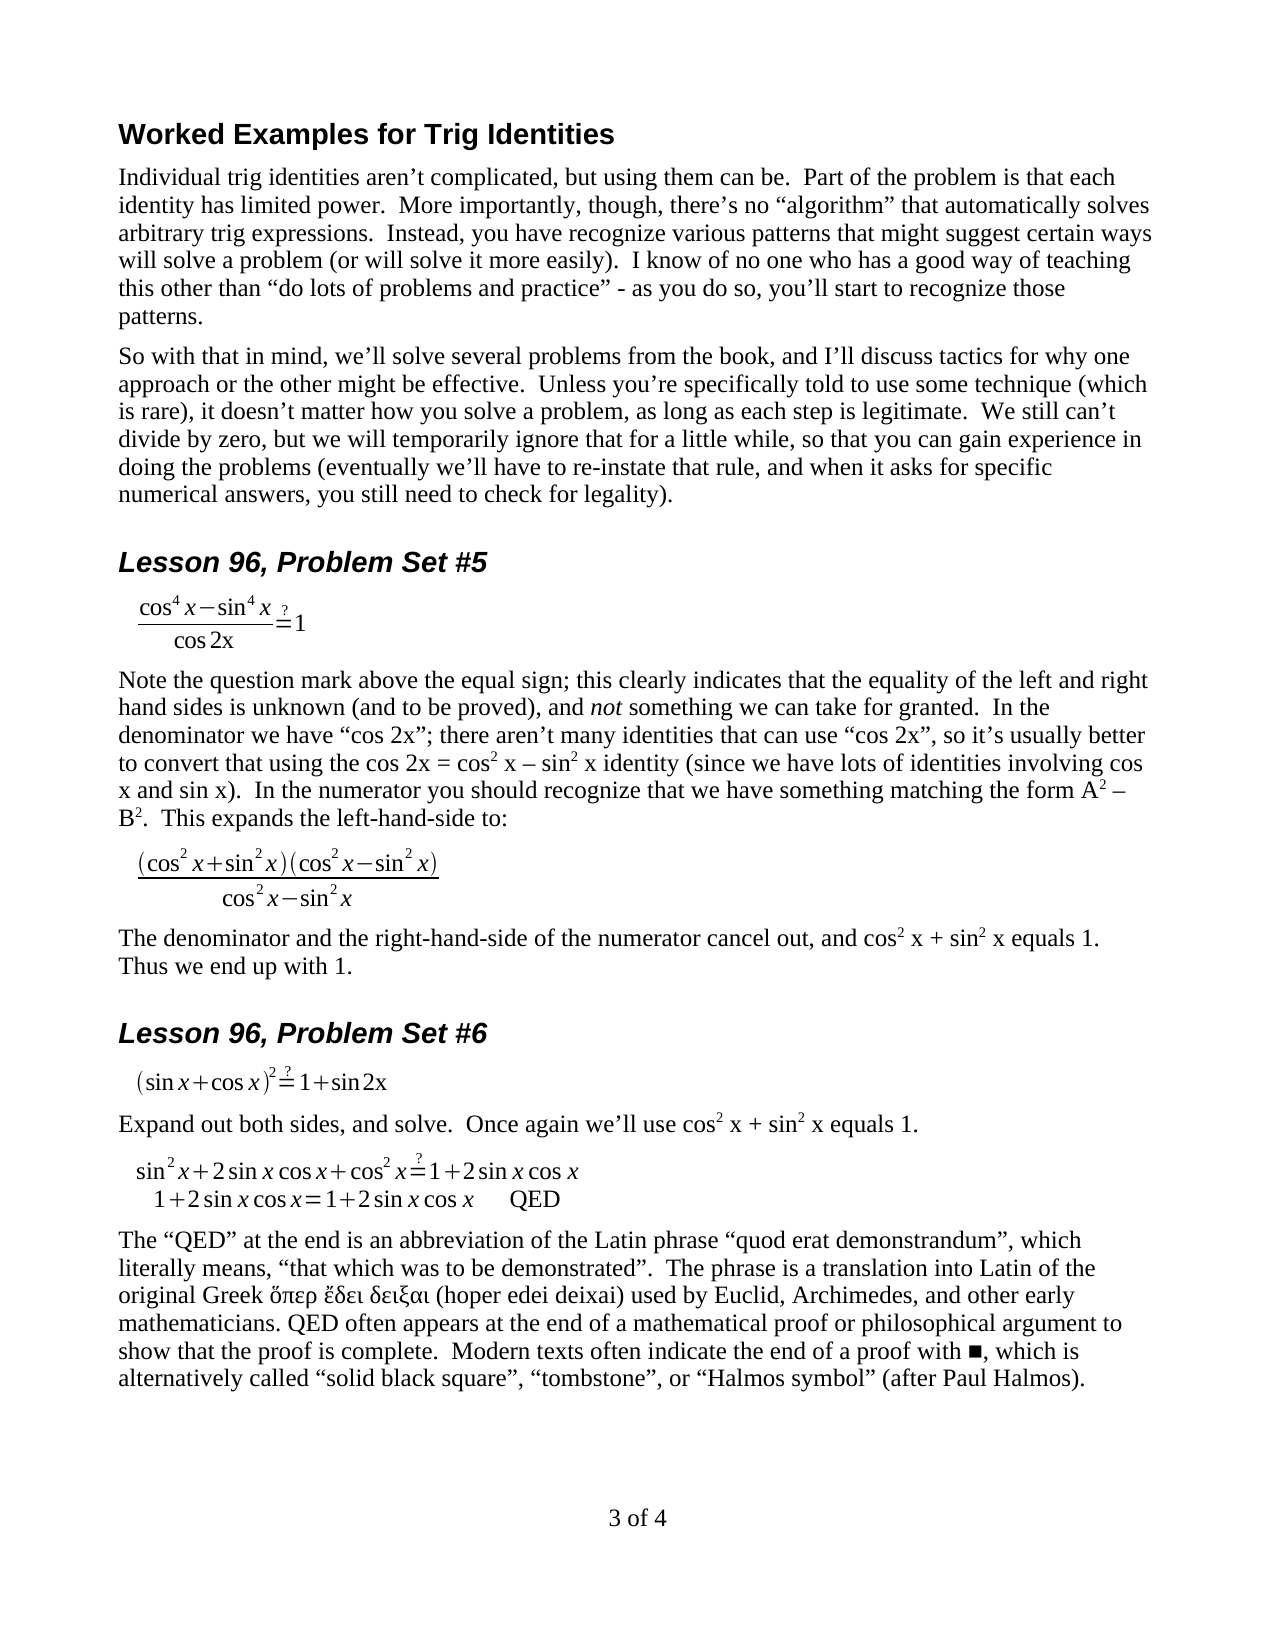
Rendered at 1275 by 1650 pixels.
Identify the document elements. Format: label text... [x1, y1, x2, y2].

text Note the question mark above the equal sign; this clearly indicates that the equality of the left and right hand sides is unknown (and to be proved), and not something we can take for granted. In the denominator we have “cos 2x”; there aren’t many identities that can use “cos 2x”, so it’s usually better to convert that using the cos 2x = cos2 x – sin2 x identity (since we have lots of identities involving cos x and sin x). In the numerator you should recognize that we have something matching the form A2 – B2. This expands the left-hand-side to: [118, 666, 1157, 832]
subtitle Worked Examples for Trig Identities [118, 118, 1157, 151]
text So with that in mind, we’ll solve several problems from the book, and I’ll discuss tactics for why one approach or the other might be effective. Unless you’re specifically told to use some technique (which is rare), it doesn’t matter how you solve a problem, as long as each step is legitimate. We still can’t divide by zero, but we will temporarily ignore that for a little while, so that you can gain experience in doing the problems (eventually we’ll have to re-instate that rule, and when it asks for specific numerical answers, you still need to check for legality). [118, 342, 1157, 508]
subtitle Lesson 96, Problem Set #5 [118, 546, 1157, 578]
text The “QED” at the end is an abbreviation of the Latin phrase “quod erat demonstrandum”, which literally means, “that which was to be demonstrated”. The phrase is a translation into Latin of the original Greek ὅπερ ἔδει δειξαι (hoper edei deixai) used by Euclid, Archimedes, and other early mathematicians. QED often appears at the end of a mathematical proof or philosophical argument to show that the proof is complete. Modern texts often indicate the end of a proof with ■, which is alternatively called “solid black square”, “tombstone”, or “Halmos symbol” (after Paul Halmos). [118, 1226, 1157, 1392]
text The denominator and the right-hand-side of the numerator cancel out, and cos2 x + sin2 x equals 1. Thus we end up with 1. [118, 924, 1157, 979]
text Expand out both sides, and solve. Once again we’ll use cos2 x + sin2 x equals 1. [118, 1110, 1157, 1137]
subtitle Lesson 96, Problem Set #6 [118, 1017, 1157, 1050]
text Individual trig identities aren’t complicated, but using them can be. Part of the problem is that each identity has limited power. More importantly, though, there’s no “algorithm” that automatically solves arbitrary trig expressions. Instead, you have recognize various patterns that might suggest certain ways will solve a problem (or will solve it more easily). I know of no one who has a good way of teaching this other than “do lots of problems and practice” - as you do so, you’ll start to recognize those patterns. [118, 163, 1157, 329]
